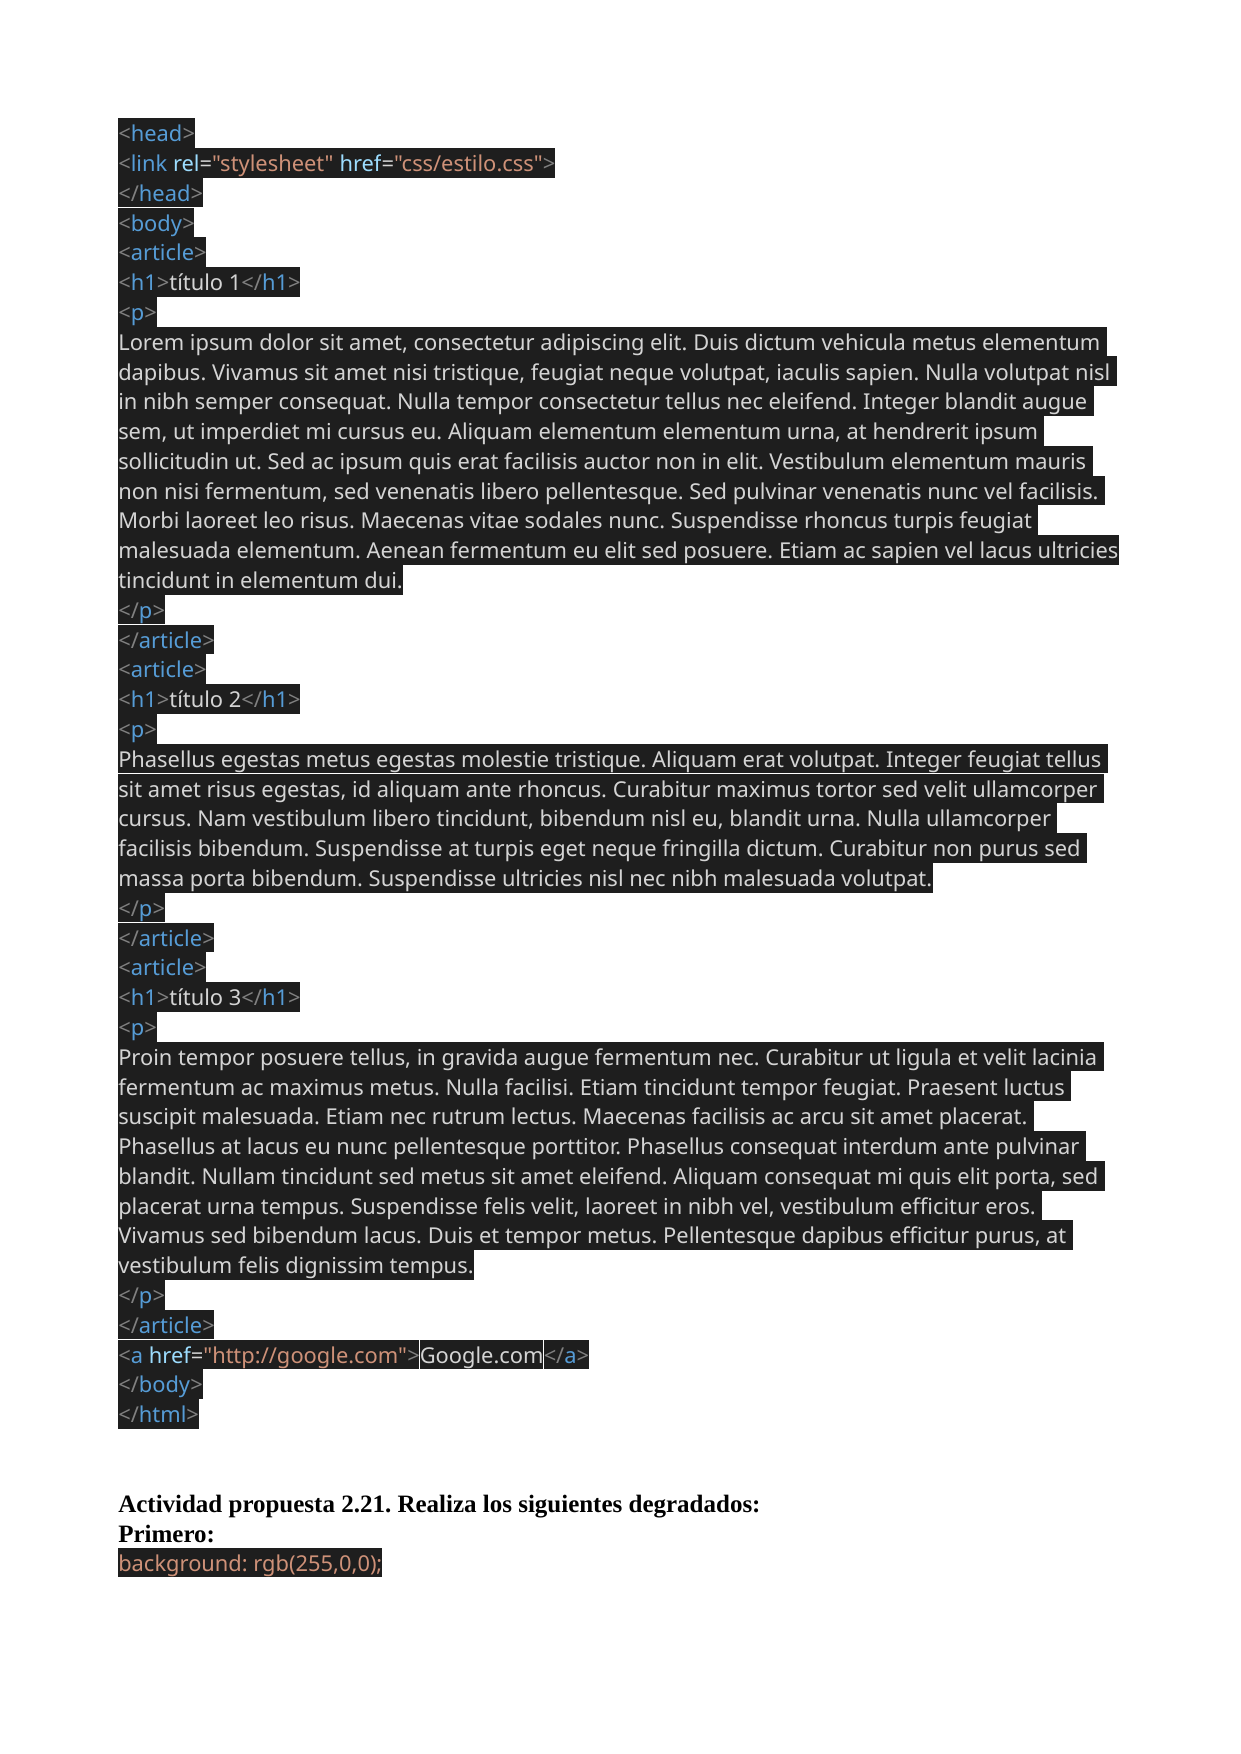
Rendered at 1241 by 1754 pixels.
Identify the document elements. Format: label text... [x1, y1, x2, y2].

text </article> [118, 624, 1122, 654]
text </p> [118, 893, 1122, 922]
text </p> [118, 1280, 1122, 1310]
text </p> [118, 595, 1122, 624]
text <head> [118, 118, 1122, 148]
text </head> [118, 178, 1122, 207]
text </article> [118, 922, 1122, 952]
text Proin tempor posuere tellus, in gravida augue fermentum nec. Curabitur ut ligula et velit lacinia fermentum ac maximus metus. Nulla facilisi. Etiam tincidunt tempor feugiat. Praesent luctus suscipit malesuada. Etiam nec rutrum lectus. Maecenas facilisis ac arcu sit amet placerat. Phasellus at lacus eu nunc pellentesque porttitor. Phasellus consequat interdum ante pulvinar blandit. Nullam tincidunt sed metus sit amet eleifend. Aliquam consequat mi quis elit porta, sed placerat urna tempus. Suspendisse felis velit, laoreet in nibh vel, vestibulum efficitur eros. Vivamus sed bibendum lacus. Duis et tempor metus. Pellentesque dapibus efficitur purus, at vestibulum felis dignissim tempus. [118, 1042, 1122, 1280]
text </body> [118, 1369, 1122, 1399]
text <p> [118, 1012, 1122, 1042]
text Lorem ipsum dolor sit amet, consectetur adipiscing elit. Duis dictum vehicula metus elementum dapibus. Vivamus sit amet nisi tristique, feugiat neque volutpat, iaculis sapien. Nulla volutpat nisl in nibh semper consequat. Nulla tempor consectetur tellus nec eleifend. Integer blandit augue sem, ut imperdiet mi cursus eu. Aliquam elementum elementum urna, at hendrerit ipsum sollicitudin ut. Sed ac ipsum quis erat facilisis auctor non in elit. Vestibulum elementum mauris non nisi fermentum, sed venenatis libero pellentesque. Sed pulvinar venenatis nunc vel facilisis. Morbi laoreet leo risus. Maecenas vitae sodales nunc. Suspendisse rhoncus turpis feugiat malesuada elementum. Aenean fermentum eu elit sed posuere. Etiam ac sapien vel lacus ultricies tincidunt in elementum dui. [118, 327, 1122, 595]
text <body> [118, 207, 1122, 237]
text <p> [118, 297, 1122, 327]
text <link rel="stylesheet" href="css/estilo.css"> [118, 148, 1122, 178]
text <p> [118, 714, 1122, 744]
text </article> [118, 1310, 1122, 1339]
text background: rgb(255,0,0); [118, 1548, 1122, 1577]
text <article> [118, 654, 1122, 684]
text <h1>título 3</h1> [118, 982, 1122, 1012]
text <article> [118, 237, 1122, 267]
text Phasellus egestas metus egestas molestie tristique. Aliquam erat volutpat. Integer feugiat tellus sit amet risus egestas, id aliquam ante rhoncus. Curabitur maximus tortor sed velit ullamcorper cursus. Nam vestibulum libero tincidunt, bibendum nisl eu, blandit urna. Nulla ullamcorper facilisis bibendum. Suspendisse at turpis eget neque fringilla dictum. Curabitur non purus sed massa porta bibendum. Suspendisse ultricies nisl nec nibh malesuada volutpat. [118, 744, 1122, 893]
text <a href="http://google.com">Google.com</a> [118, 1339, 1122, 1369]
text Primero: [118, 1518, 1122, 1548]
text </html> [118, 1399, 1122, 1429]
text <h1>título 2</h1> [118, 684, 1122, 714]
text <h1>título 1</h1> [118, 267, 1122, 297]
text Actividad propuesta 2.21. Realiza los siguientes degradados: [118, 1488, 1122, 1518]
text <article> [118, 952, 1122, 982]
